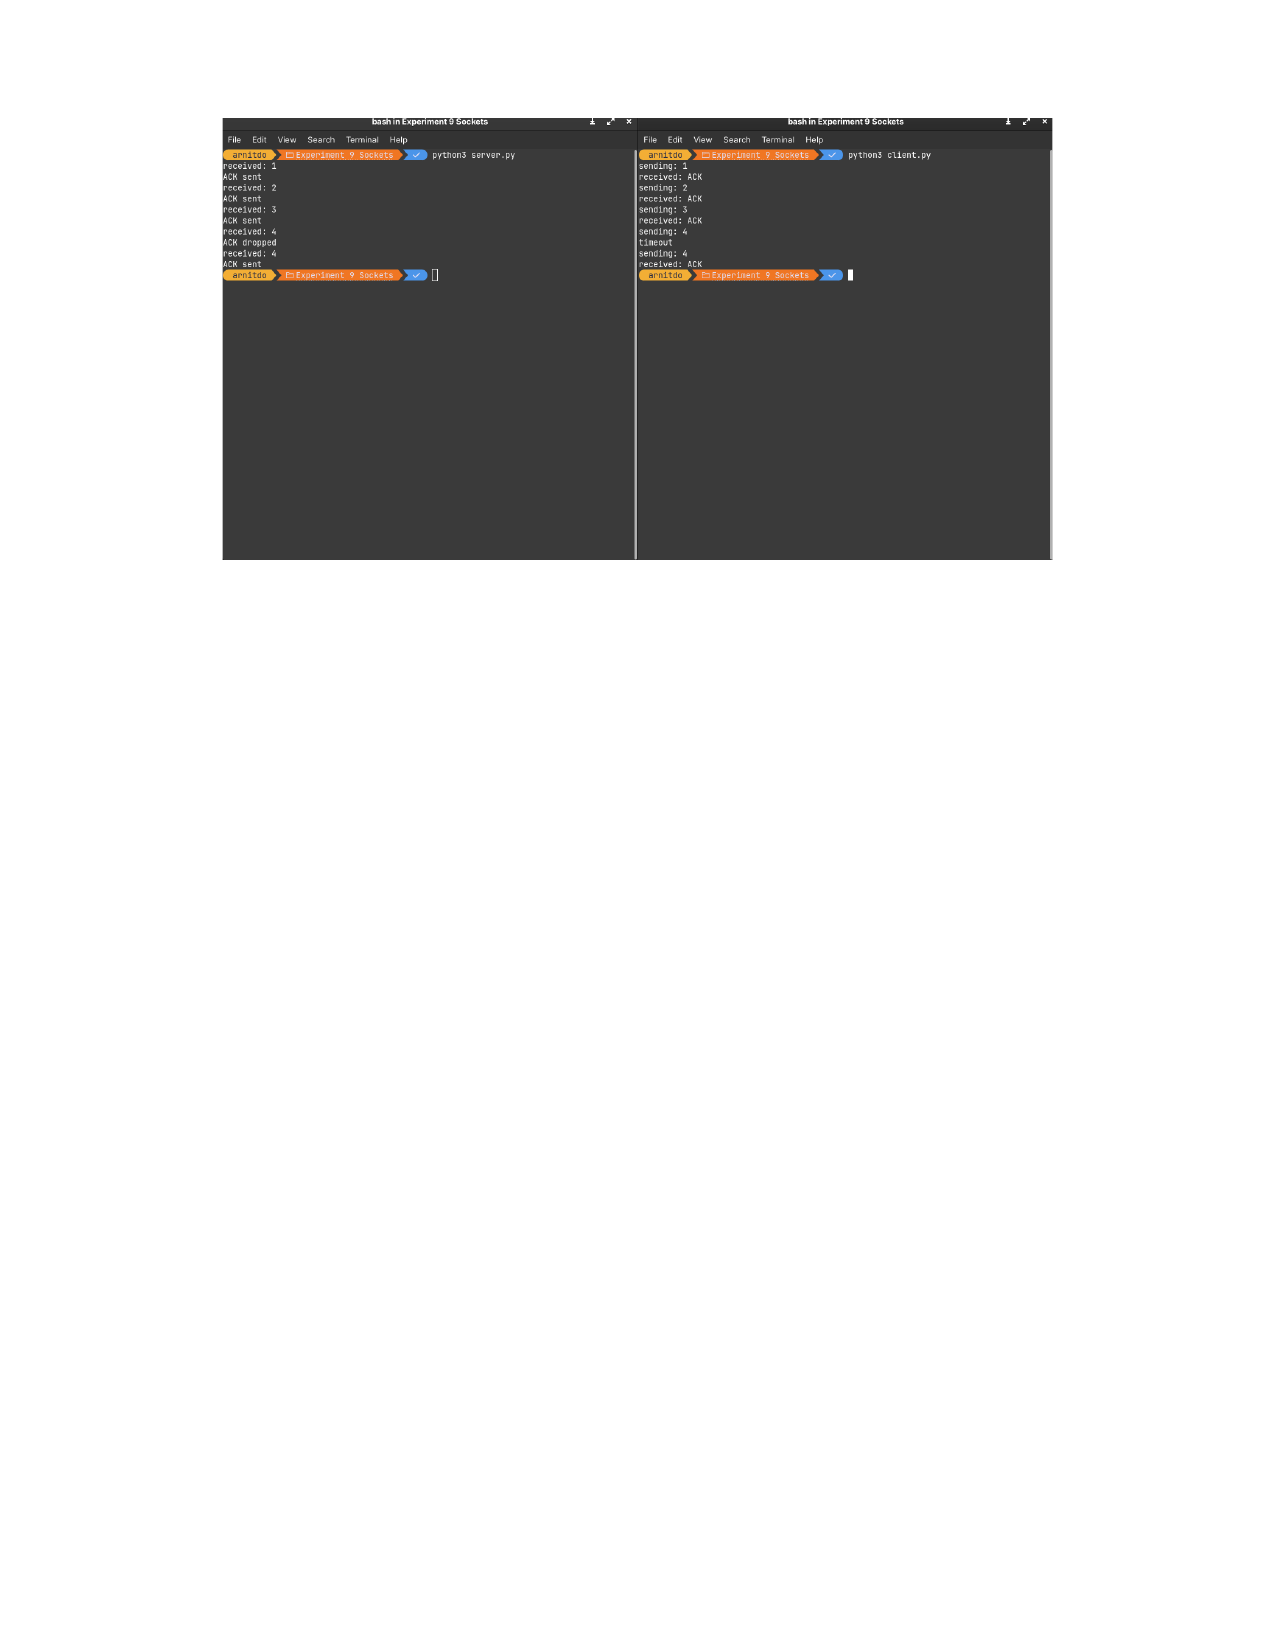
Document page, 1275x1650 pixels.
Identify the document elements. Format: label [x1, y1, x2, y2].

picture [222, 118, 1053, 560]
